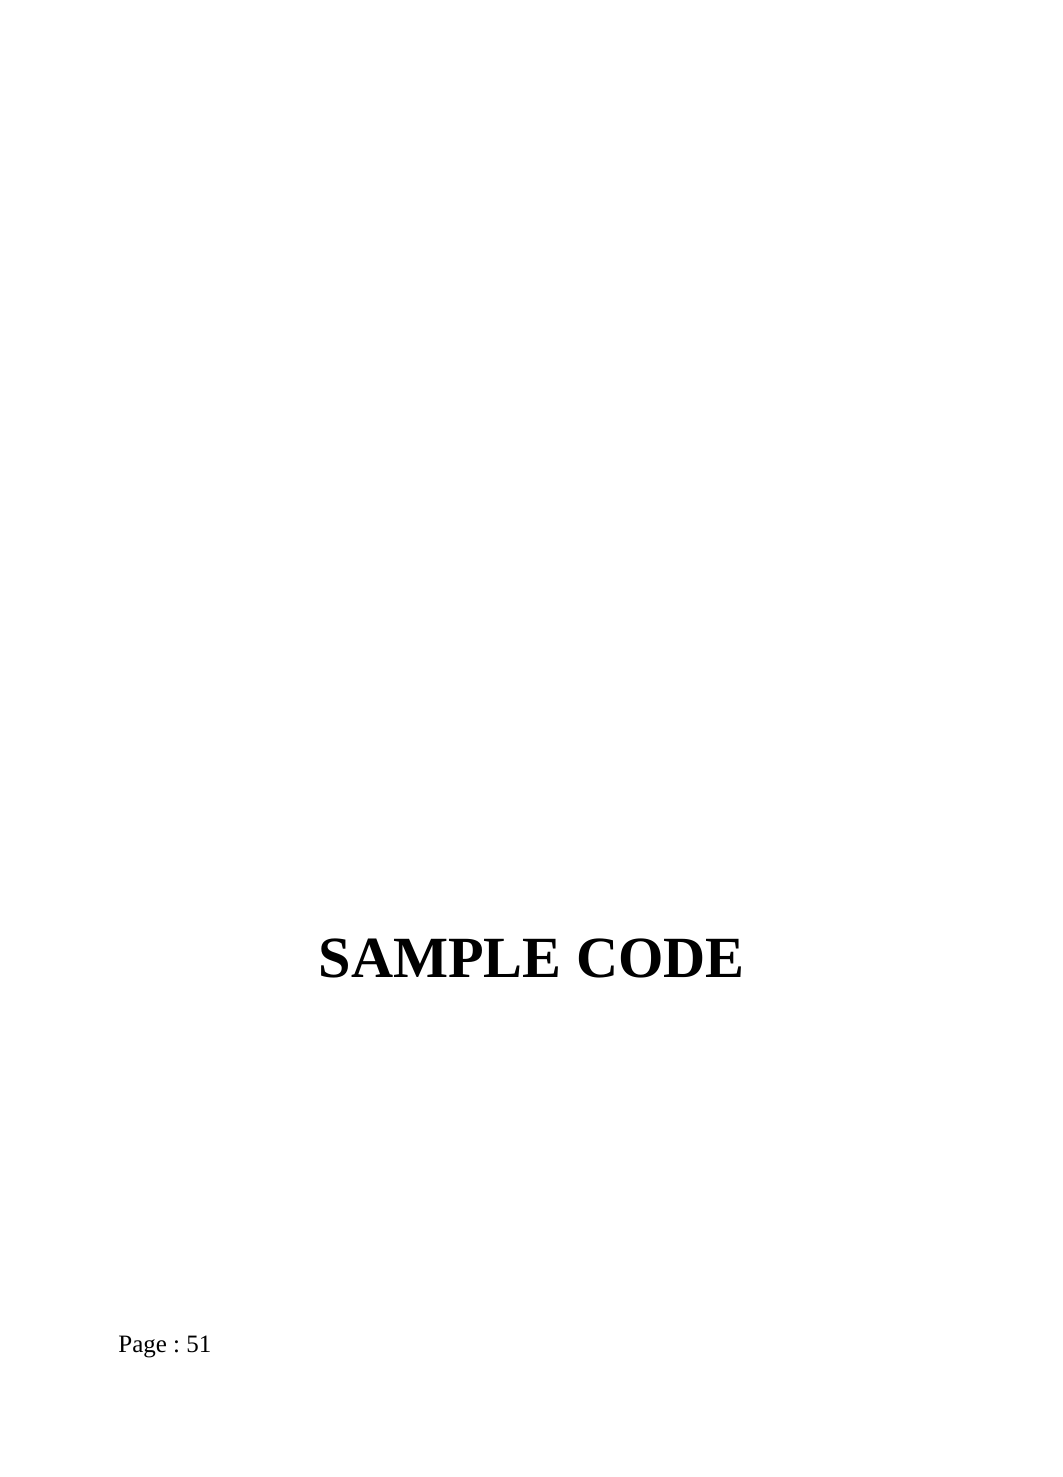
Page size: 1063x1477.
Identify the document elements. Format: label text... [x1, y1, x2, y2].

text SAMPLE CODE [118, 923, 945, 990]
